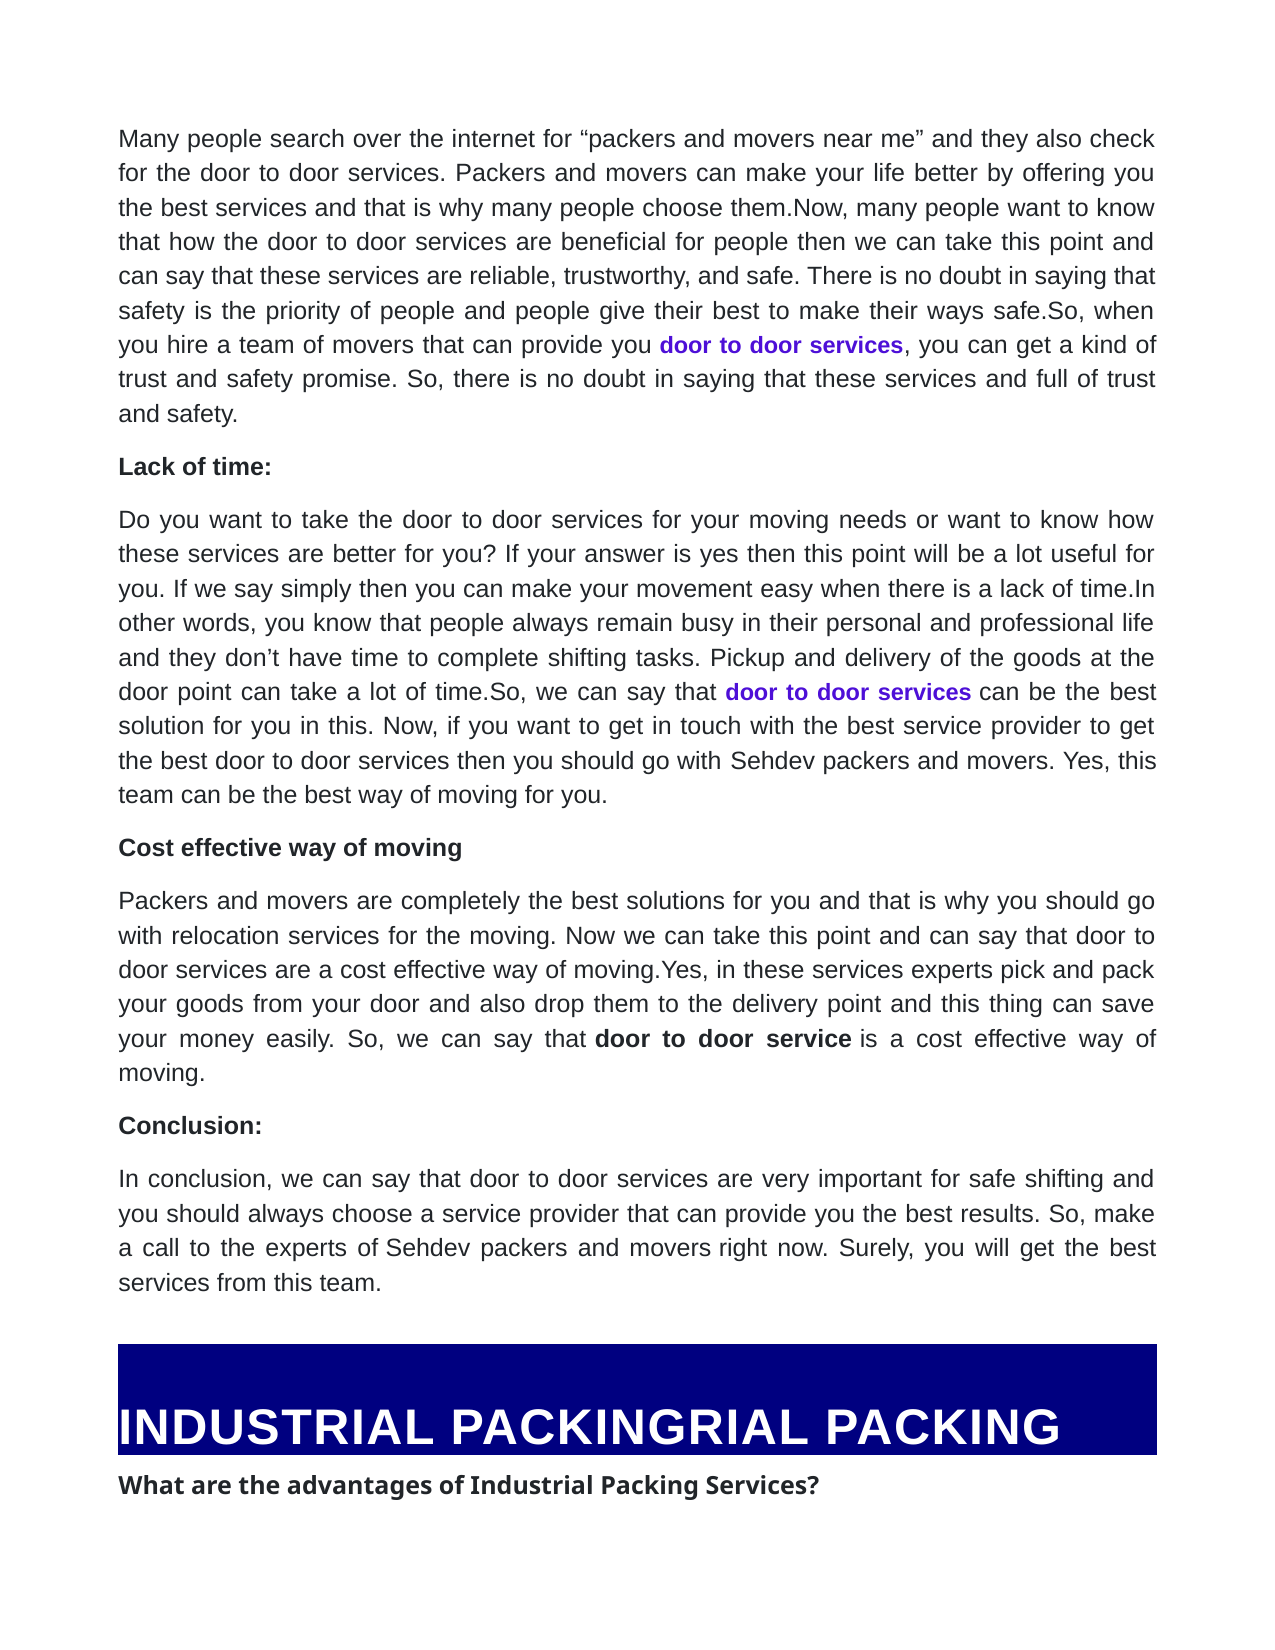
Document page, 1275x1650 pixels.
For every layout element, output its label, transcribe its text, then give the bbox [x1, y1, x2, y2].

text Packers and movers are completely the best solutions for you and that is why you should go with relocation services for the moving. Now we can take this point and can say that door to door services are a cost effective way of moving.Yes, in these services experts pick and pack your goods from your door and also drop them to the delivery point and this thing can save your money easily. So, we can say that door to door service is a cost effective way of moving. [118, 881, 1157, 1087]
text In conclusion, we can say that door to door services are very important for safe shifting and you should always choose a service provider that can provide you the best results. So, make a call to the experts of Sehdev packers and movers right now. Surely, you will get the best services from this team. [118, 1159, 1157, 1296]
text Many people search over the internet for “packers and movers near me” and they also check for the door to door services. Packers and movers can make your life better by offering you the best services and that is why many people choose them.Now, many people want to know that how the door to door services are beneficial for people then we can take this point and can say that these services are reliable, trustworthy, and safe. There is no doubt in saying that safety is the priority of people and people give their best to make their ways safe.So, when you hire a team of movers that can provide you door to door services, you can get a kind of trust and safety promise. So, there is no doubt in saying that these services and full of trust and safety. [118, 118, 1157, 427]
subtitle INDUSTRIAL PACKINGRIAL PACKING [118, 1397, 1157, 1455]
text What are the advantages of Industrial Packing Services? [118, 1467, 1157, 1502]
text Lack of time: [118, 446, 1157, 481]
text Conclusion: [118, 1106, 1157, 1140]
text Do you want to take the door to door services for your moving needs or want to know how these services are better for you? If your answer is yes then this point will be a lot useful for you. If we say simply then you can make your movement easy when there is a lack of time.In other words, you know that people always remain busy in their personal and professional life and they don’t have time to complete shifting tasks. Pickup and delivery of the goods at the door point can take a lot of time.So, we can say that door to door services can be the best solution for you in this. Now, if you want to get in touch with the best service provider to get the best door to door services then you should go with Sehdev packers and movers. Yes, this team can be the best way of moving for you. [118, 499, 1157, 809]
text Cost effective way of moving [118, 827, 1157, 862]
